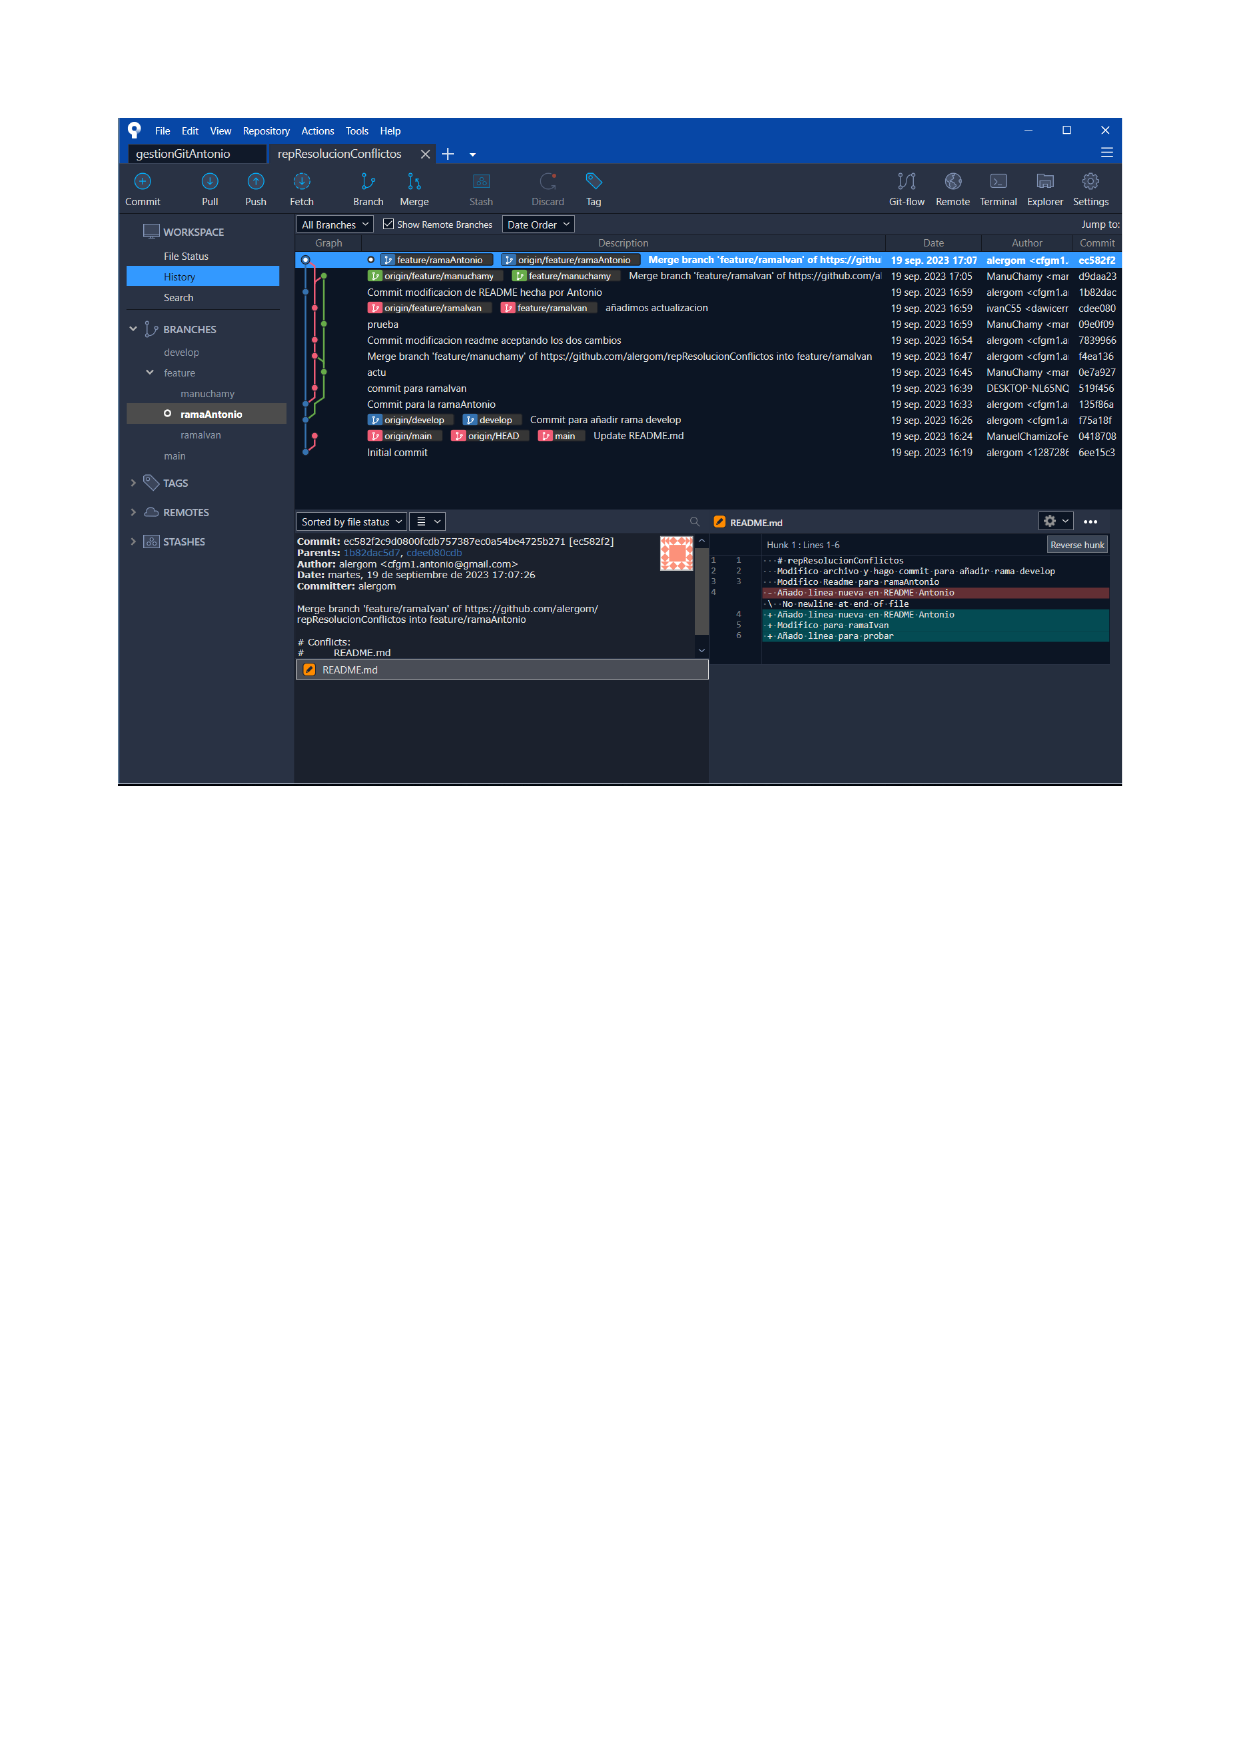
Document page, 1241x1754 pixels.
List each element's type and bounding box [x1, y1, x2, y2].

picture [118, 118, 1123, 786]
